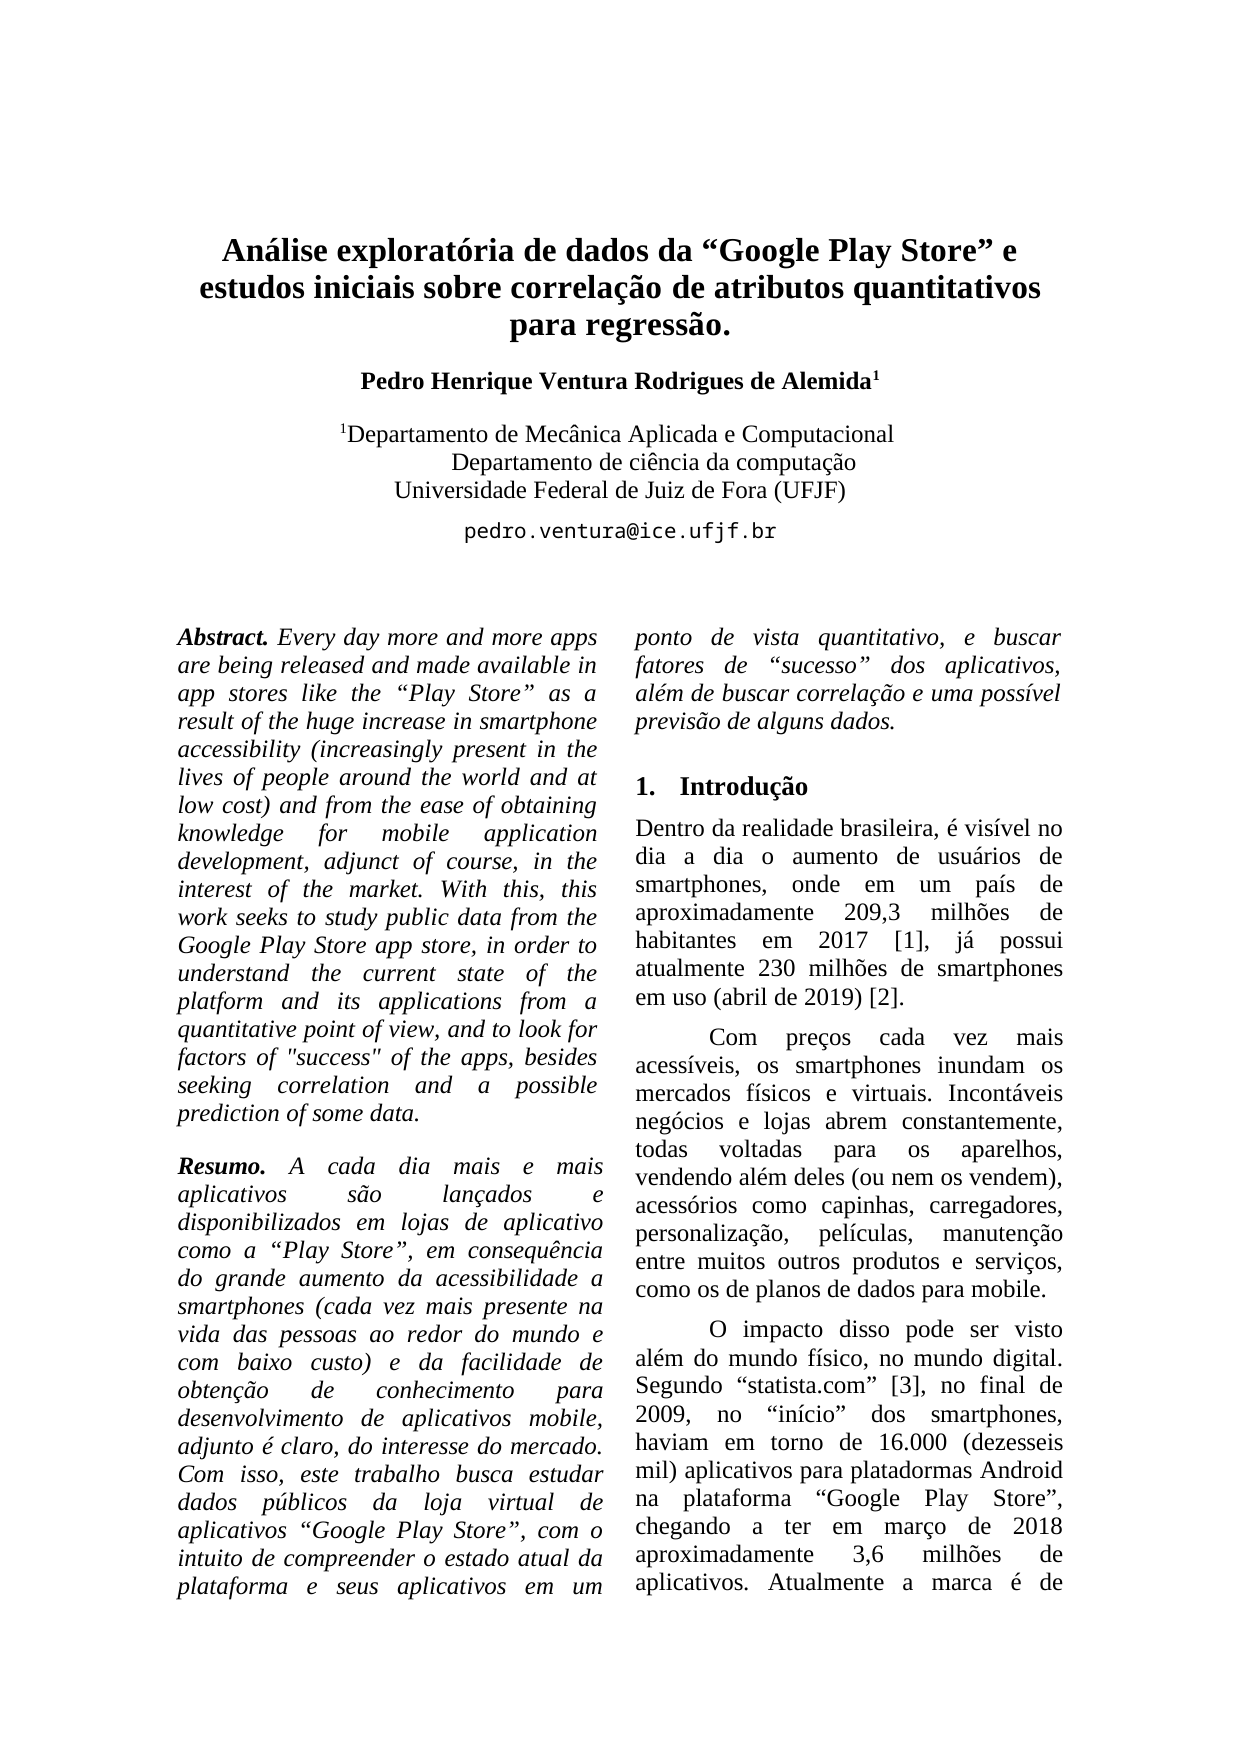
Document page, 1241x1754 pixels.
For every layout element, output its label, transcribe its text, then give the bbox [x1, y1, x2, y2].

text O impacto disso pode ser visto além do mundo físico, no mundo digital. Segundo “statista.com” [3], no final de 2009, no “início” dos smartphones, haviam em torno de 16.000 (dezesseis mil) aplicativos para platadormas Android na plataforma “Google Play Store”, chegando a ter em março de 2018 aproximadamente 3,6 milhões de aplicativos. Atualmente a marca é de [635, 1315, 1063, 1596]
text Resumo. A cada dia mais e mais aplicativos são lançados e disponibilizados em lojas de aplicativo como a “Play Store”, em consequência do grande aumento da acessibilidade a smartphones (cada vez mais presente na vida das pessoas ao redor do mundo e com baixo custo) e da facilidade de obtenção de conhecimento para desenvolvimento de aplicativos mobile, adjunto é claro, do interesse do mercado. Com isso, este trabalho busca estudar dados públicos da loja virtual de aplicativos “Google Play Store”, com o intuito de compreender o estado atual da plataforma e seus aplicativos em um [177, 1152, 606, 1600]
text pedro.ventura@ice.ufjf.br [177, 516, 1063, 545]
text Com preços cada vez mais acessíveis, os smartphones inundam os mercados físicos e virtuais. Incontáveis negócios e lojas abrem constantemente, todas voltadas para os aparelhos, vendendo além deles (ou nem os vendem), acessórios como capinhas, carregadores, personalização, películas, manutenção entre muitos outros produtos e serviços, como os de planos de dados para mobile. [635, 1023, 1063, 1303]
text ponto de vista quantitativo, e buscar fatores de “sucesso” dos aplicativos, além de buscar correlação e uma possível previsão de alguns dados. [635, 623, 1063, 735]
title Análise exploratória de dados da “Google Play Store” e estudos iniciais sobre correlação de atributos quantitativos para regressão. [177, 231, 1063, 342]
text Abstract. Every day more and more apps are being released and made available in app stores like the “Play Store” as a result of the huge increase in smartphone accessibility (increasingly present in the lives of people around the world and at low cost) and from the ease of obtaining knowledge for mobile application development, adjunct of course, in the interest of the market. With this, this work seeks to study public data from the Google Play Store app store, in order to understand the current state of the platform and its applications from a quantitative point of view, and to look for factors of "success" of the apps, besides seeking correlation and a possible prediction of some data. [177, 623, 600, 1127]
text 1Departamento de Mecânica Aplicada e Computacional [177, 420, 1063, 448]
text Universidade Federal de Juiz de Fora (UFJF) [177, 476, 1063, 504]
text Departamento de ciência da computação [177, 448, 1063, 476]
text Pedro Henrique Ventura Rodrigues de Alemida1 [177, 367, 1063, 395]
text Dentro da realidade brasileira, é visível no dia a dia o aumento de usuários de smartphones, onde em um país de aproximadamente 209,3 milhões de habitantes em 2017 [1], já possui atualmente 230 milhões de smartphones em uso (abril de 2019) [2]. [635, 814, 1063, 1010]
title Introdução [635, 772, 1063, 802]
